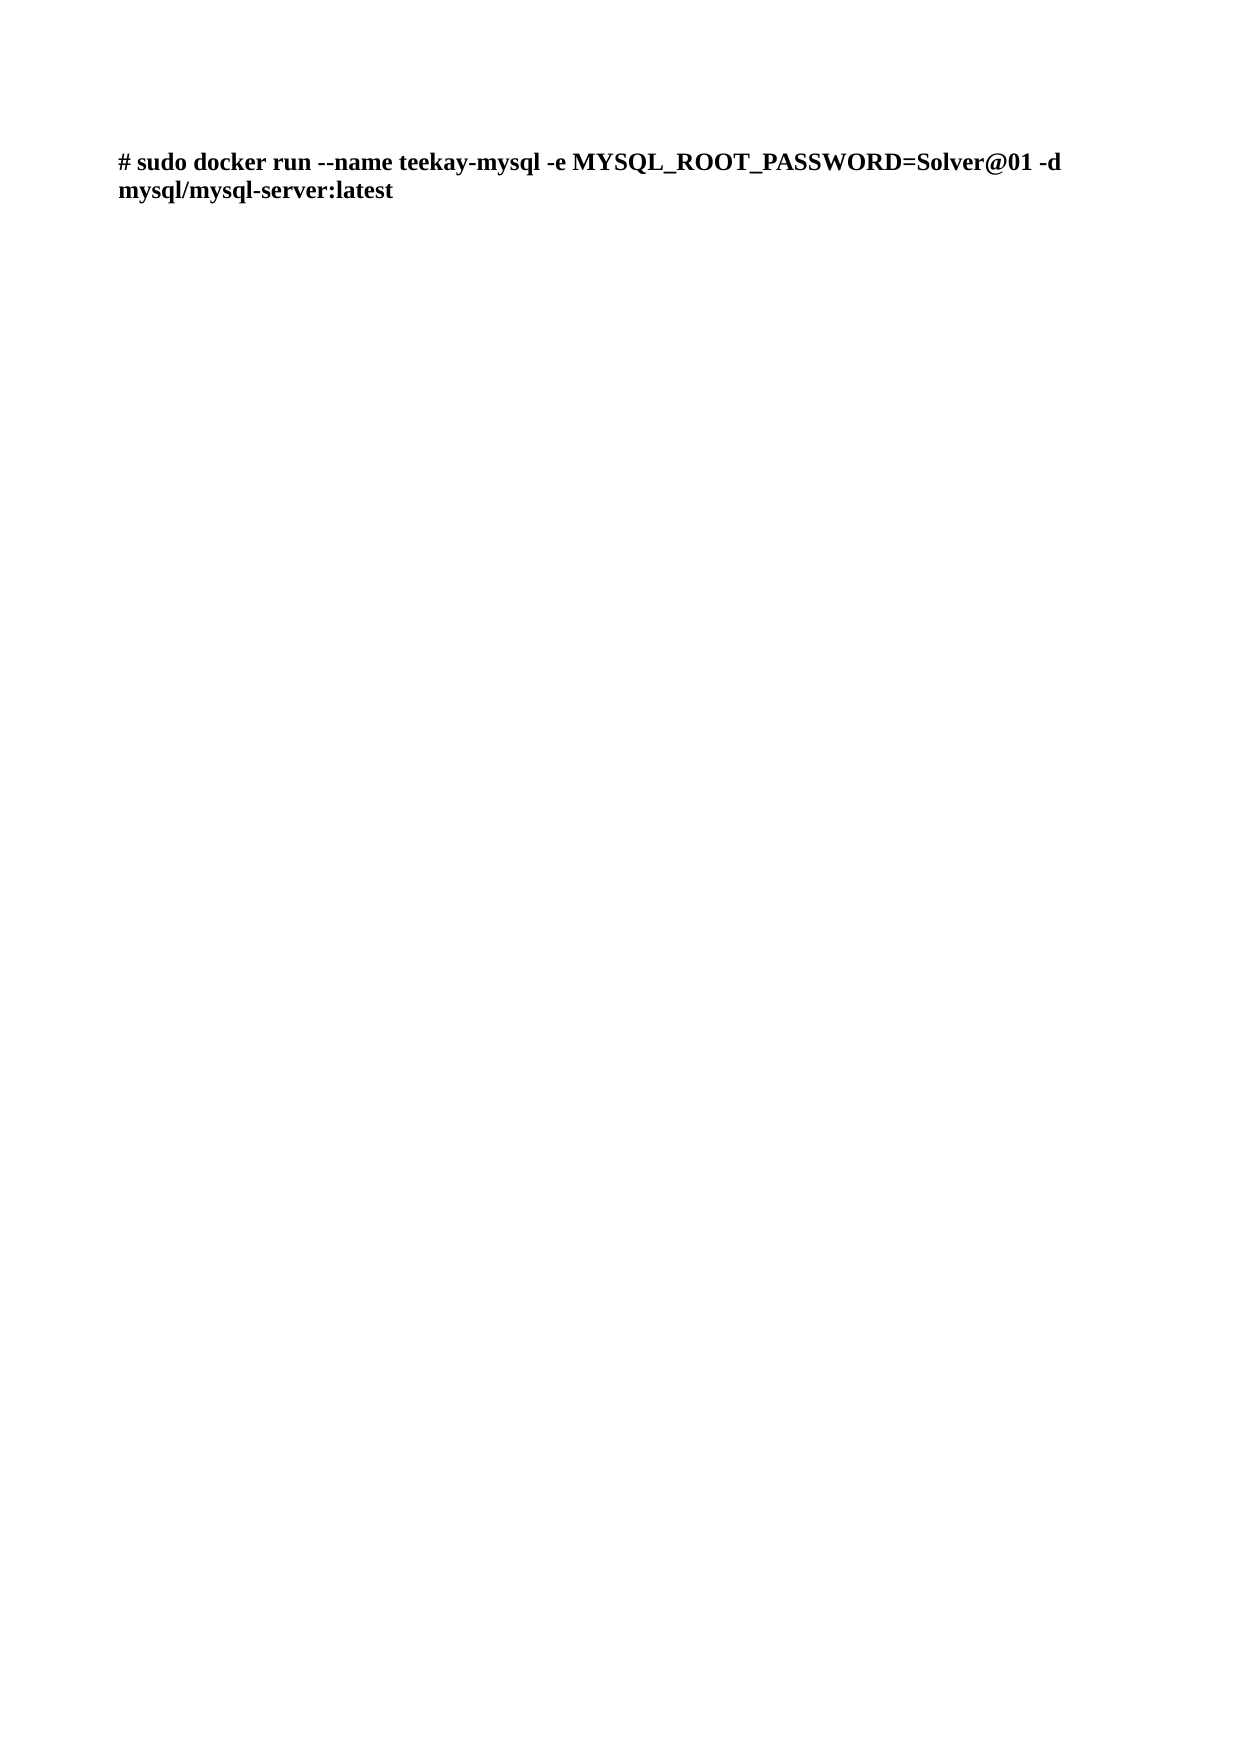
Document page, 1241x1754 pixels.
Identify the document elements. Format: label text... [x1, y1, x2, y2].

text # sudo docker run --name teekay-mysql -e MYSQL_ROOT_PASSWORD=Solver@01 -d mysql/mysql-server:latest [118, 147, 1122, 204]
